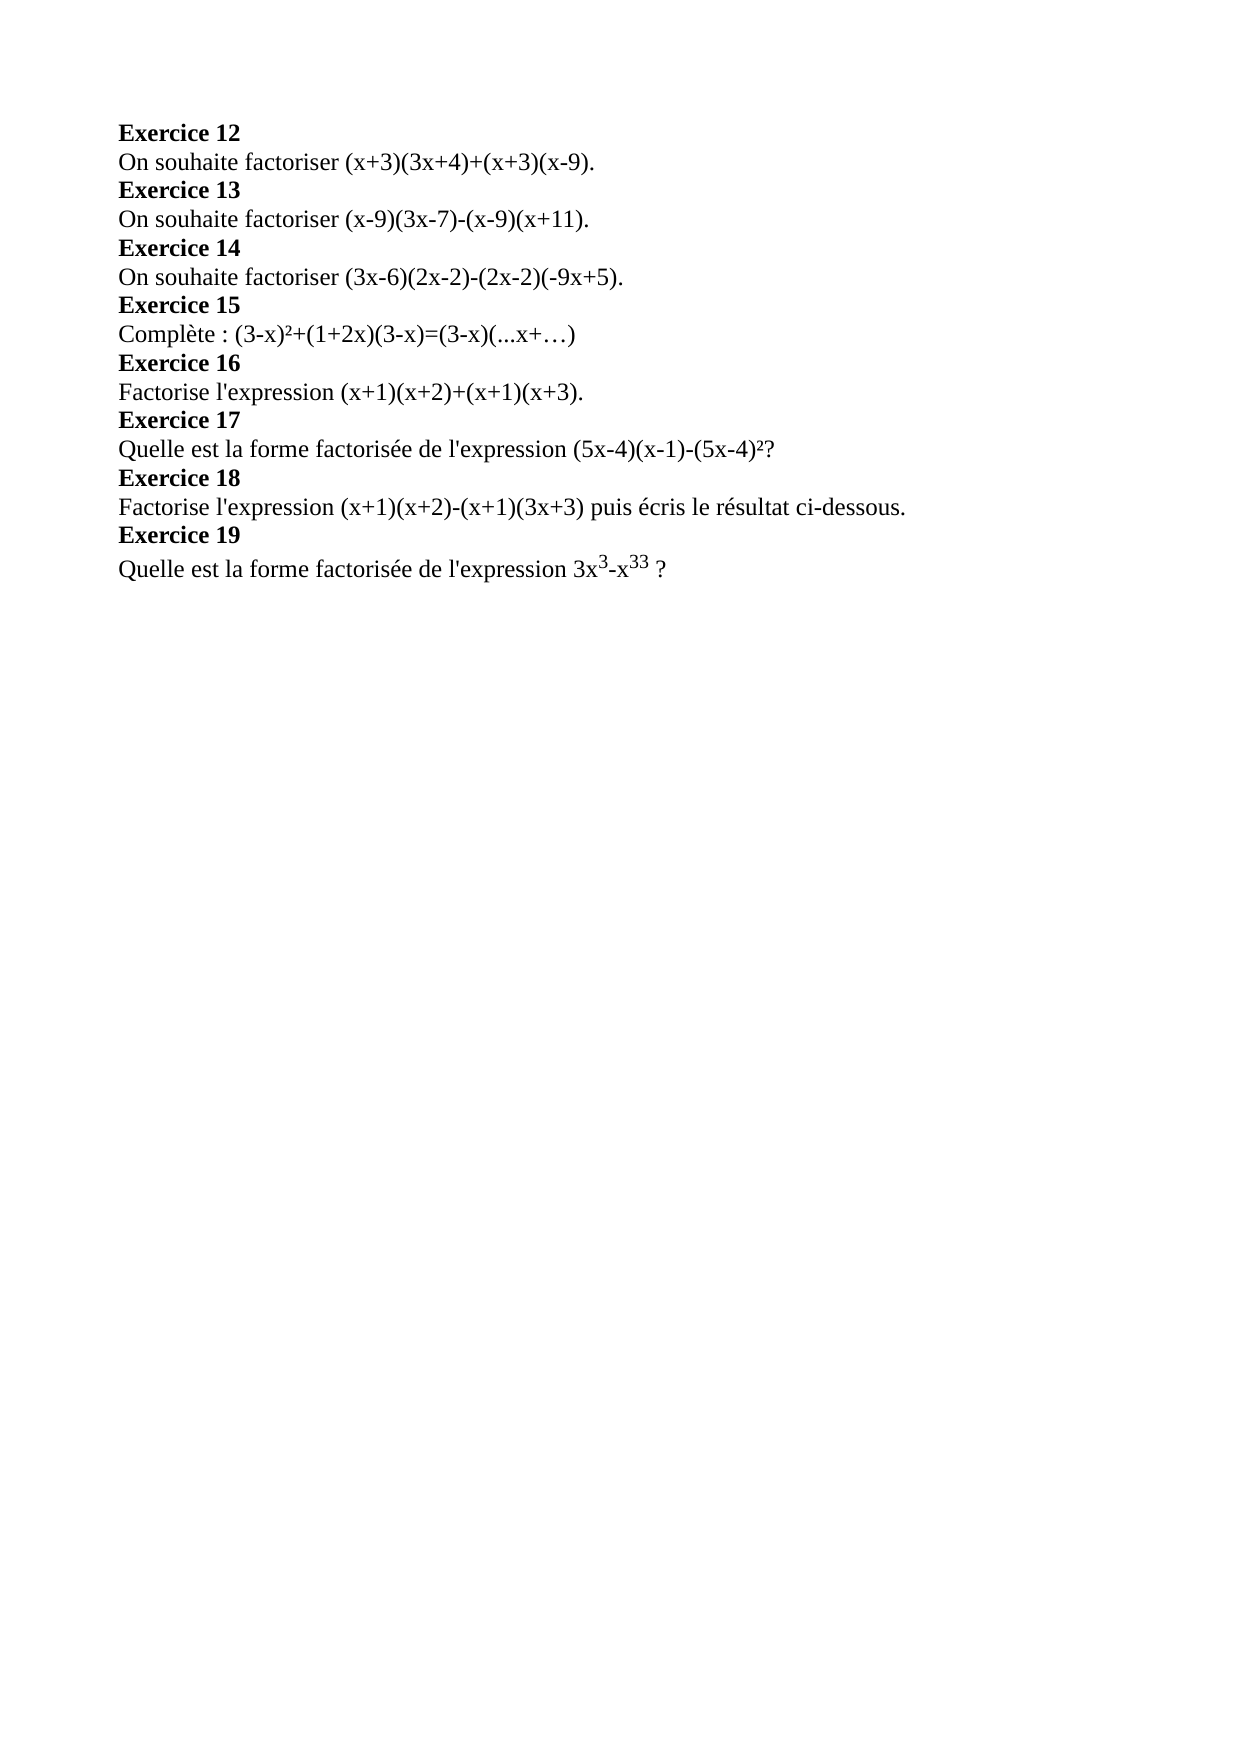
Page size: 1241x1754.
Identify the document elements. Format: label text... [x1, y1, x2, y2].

text Exercice 19 Quelle est la forme factorisée de l'expression 3x3-x33 ? [118, 521, 1122, 583]
text Exercice 18 Factorise l'expression (x+1)(x+2)-(x+1)(3x+3) puis écris le résultat ci-dessous. [118, 463, 1122, 521]
text Exercice 16 Factorise l'expression (x+1)(x+2)+(x+1)(x+3). [118, 348, 1122, 406]
text Exercice 12 On souhaite factoriser (x+3)(3x+4)+(x+3)(x-9). Exercice 13 On souhaite factoriser (x-9)(3x-7)-(x-9)(x+11). [118, 118, 1122, 233]
text Exercice 14 On souhaite factoriser (3x-6)(2x-2)-(2x-2)(-9x+5). [118, 233, 1122, 291]
text Exercice 17 Quelle est la forme factorisée de l'expression (5x-4)(x-1)-(5x-4)²? [118, 406, 1122, 463]
text Exercice 15 Complète : (3-x)²+(1+2x)(3-x)=(3-x)(...x+…) [118, 291, 1122, 348]
